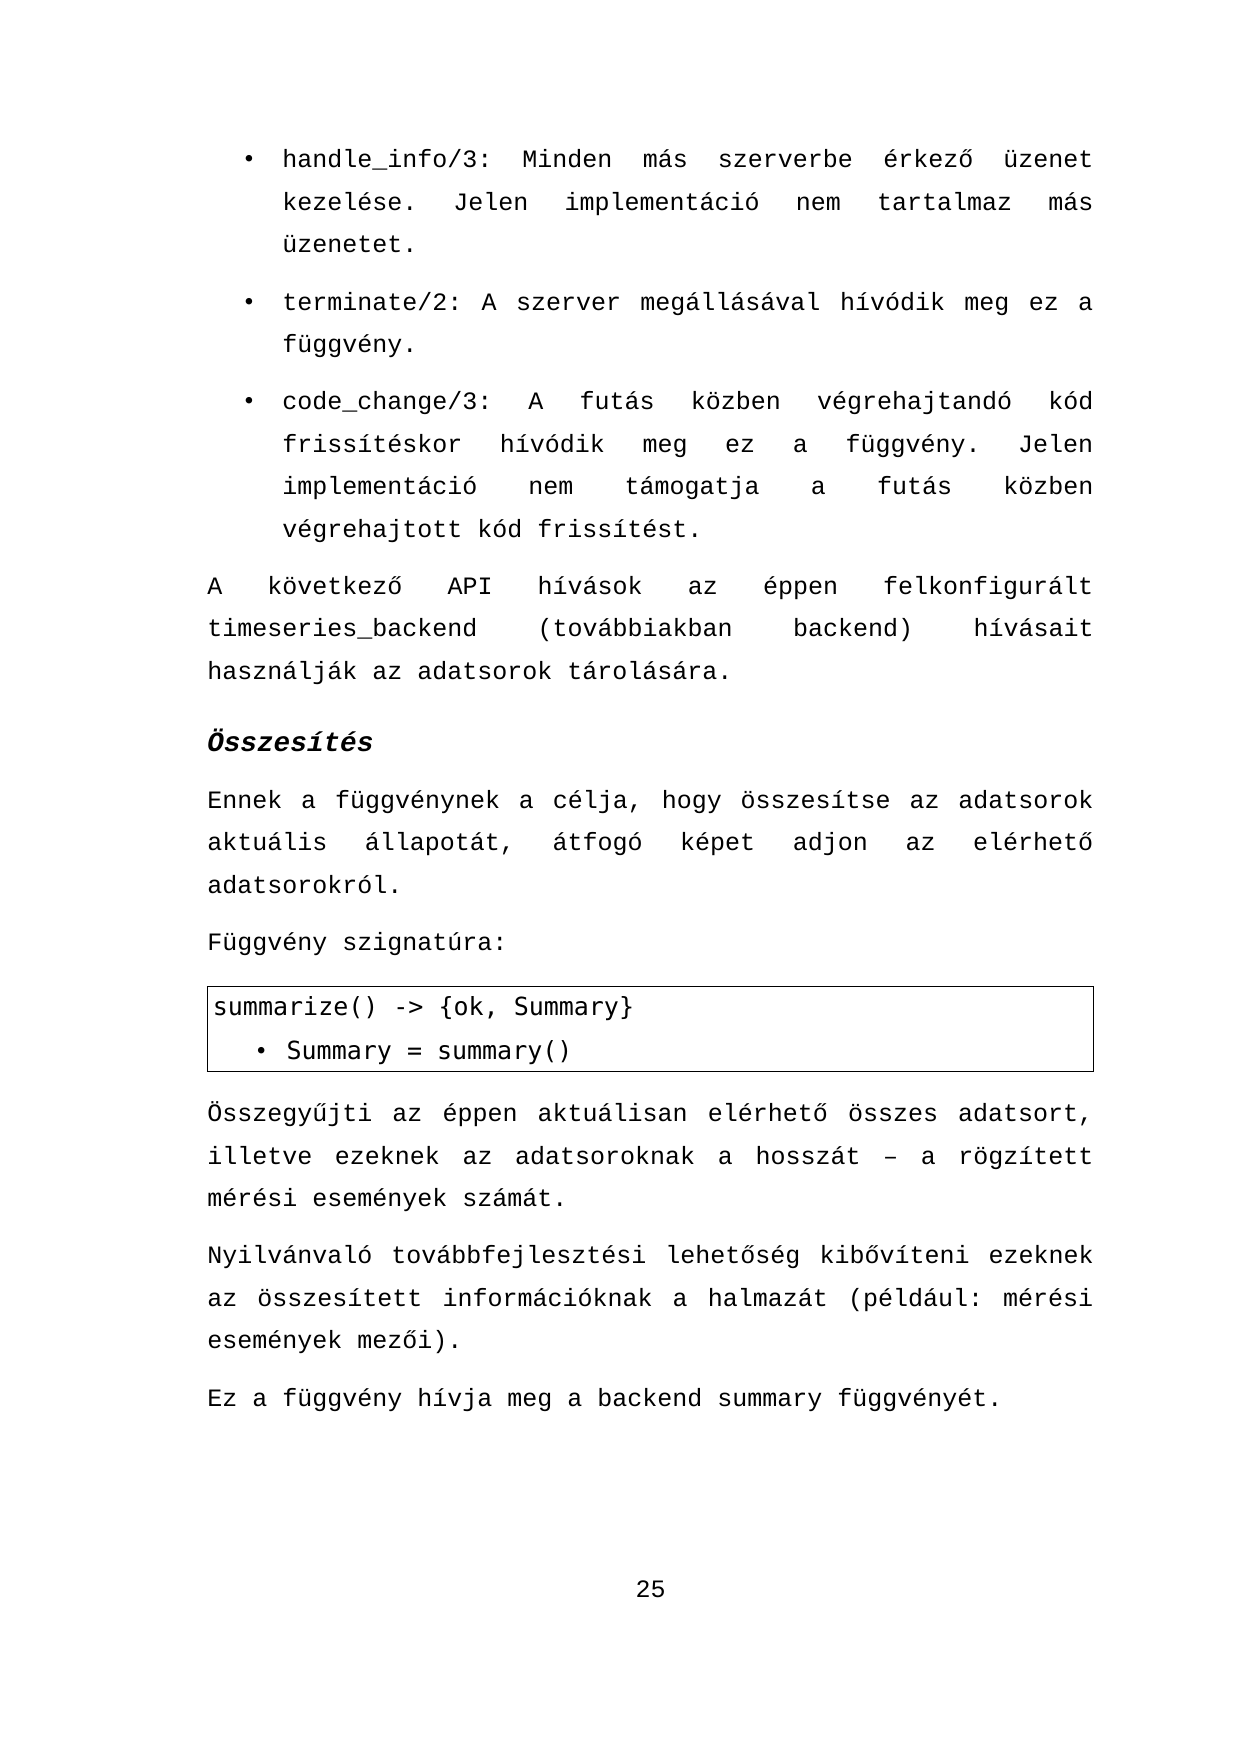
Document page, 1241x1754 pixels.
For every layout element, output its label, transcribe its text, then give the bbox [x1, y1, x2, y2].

text A következő API hívások az éppen felkonfigurált timeseries_backend (továbbiakban backend) hívásait használják az adatsorok tárolására. [207, 573, 1093, 687]
table_header summarize() -> {ok, Summary} Summary = summary() [208, 987, 1093, 1071]
list terminate/2: A szerver megállásával hívódik meg ez a függvény. [244, 289, 1093, 360]
text Összegyűjti az éppen aktuálisan elérhető összes adatsort, illetve ezeknek az adatsoroknak a hosszát – a rögzített mérési események számát. [207, 1101, 1093, 1214]
list handle_info/3: Minden más szerverbe érkező üzenet kezelése. Jelen implementáció nem tartalmaz más üzenetet. [244, 147, 1093, 260]
subtitle Összesítés [207, 728, 1093, 759]
text Ez a függvény hívja meg a backend summary függvényét. [207, 1385, 1093, 1413]
text Nyilvánvaló továbbfejlesztési lehetőség kibővíteni ezeknek az összesített információknak a halmazát (például: mérési események mezői). [207, 1243, 1093, 1356]
text Ennek a függvénynek a célja, hogy összesítse az adatsorok aktuális állapotát, átfogó képet adjon az elérhető adatsorokról. [207, 787, 1093, 901]
list code_change/3: A futás közben végrehajtandó kód frissítéskor hívódik meg ez a függvény. Jelen implementáció nem támogatja a futás közben végrehajtott kód frissítést. [244, 389, 1093, 544]
text Függvény szignatúra: [207, 929, 1093, 958]
